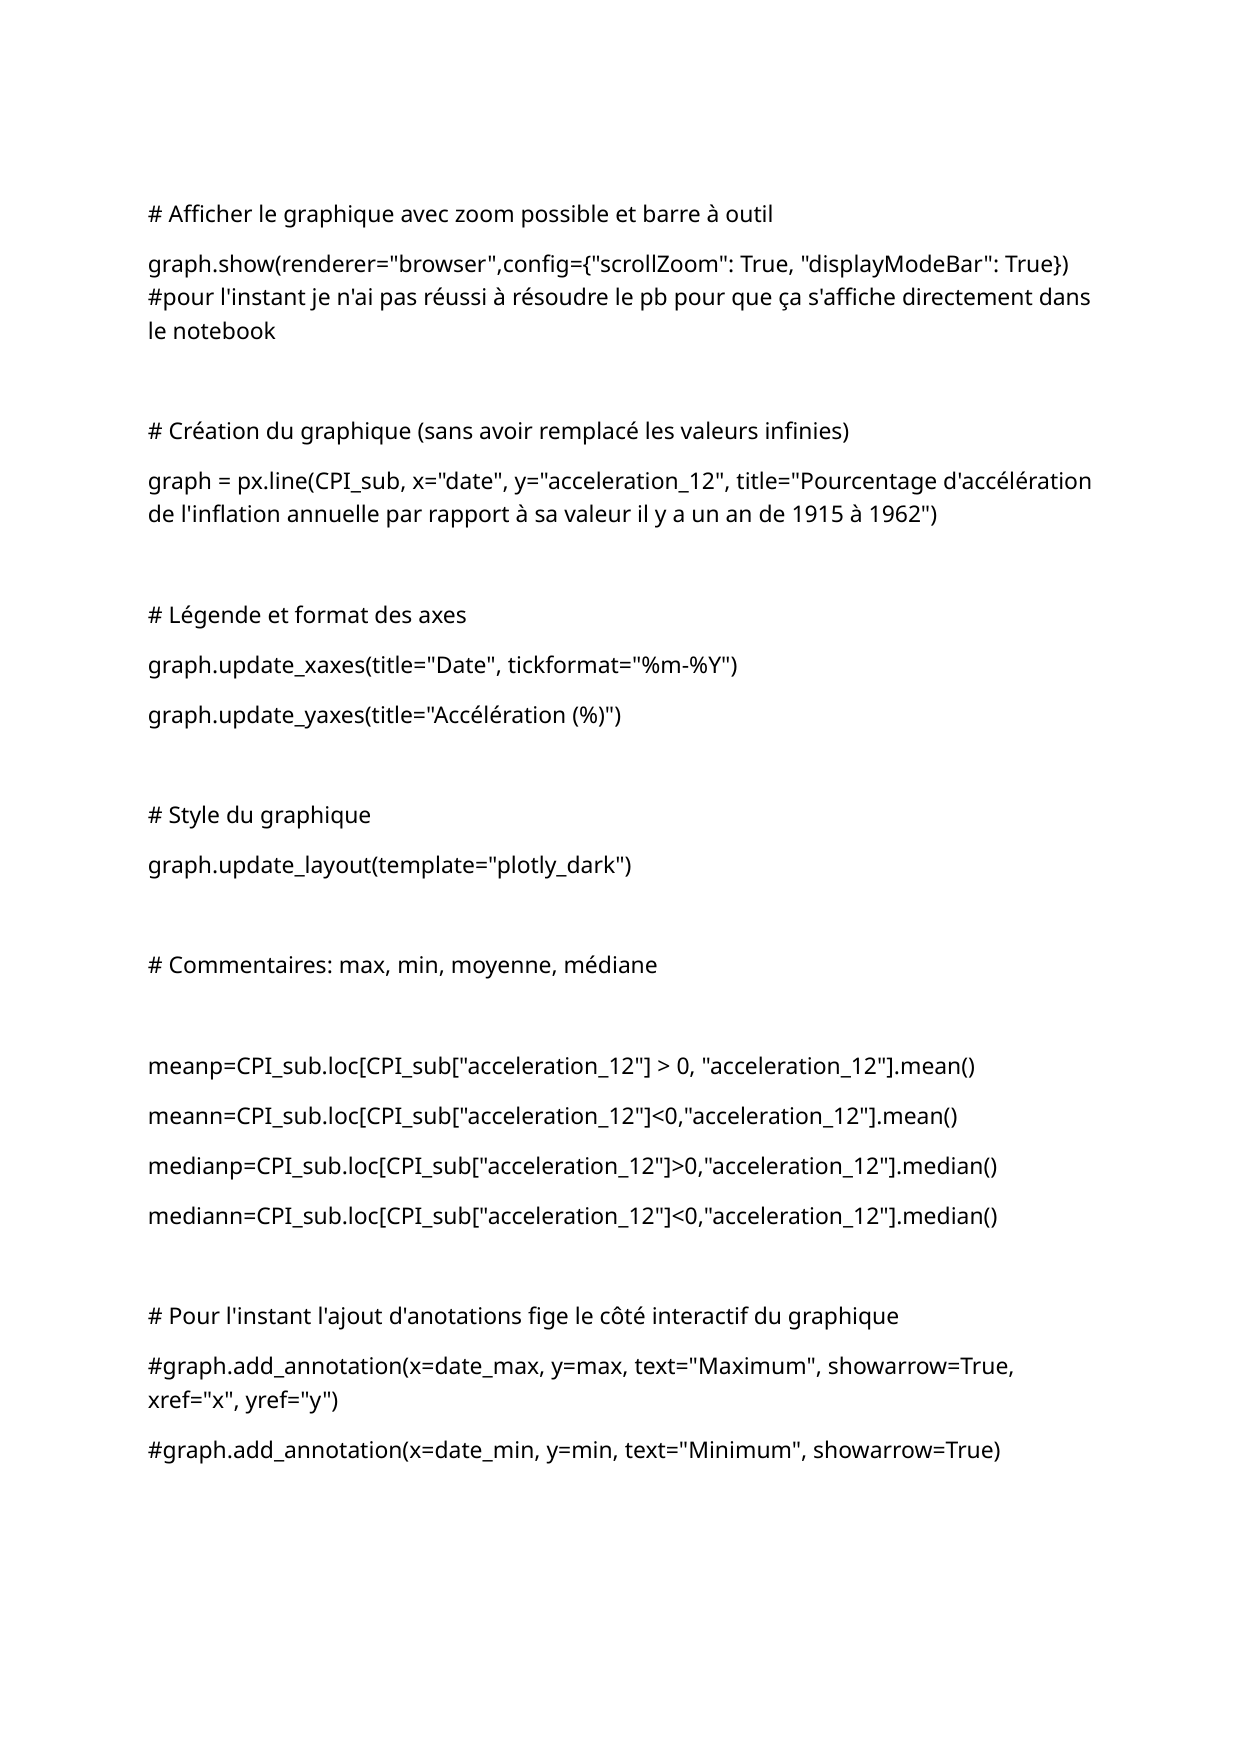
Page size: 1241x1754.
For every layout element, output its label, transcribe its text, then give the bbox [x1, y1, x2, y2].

text medianp=CPI_sub.loc[CPI_sub["acceleration_12"]>0,"acceleration_12"].median() [148, 1150, 1093, 1181]
text meanp=CPI_sub.loc[CPI_sub["acceleration_12"] > 0, "acceleration_12"].mean() [148, 1049, 1093, 1081]
text graph.update_layout(template="plotly_dark") [148, 849, 1093, 880]
text # Style du graphique [148, 799, 1093, 830]
text meann=CPI_sub.loc[CPI_sub["acceleration_12"]<0,"acceleration_12"].mean() [148, 1100, 1093, 1131]
text # Création du graphique (sans avoir remplacé les valeurs infinies) [148, 415, 1093, 446]
text # Légende et format des axes [148, 599, 1093, 630]
text # Afficher le graphique avec zoom possible et barre à outil [148, 198, 1093, 229]
text #graph.add_annotation(x=date_min, y=min, text="Minimum", showarrow=True) [148, 1434, 1093, 1465]
text graph.show(renderer="browser",config={"scrollZoom": True, "displayModeBar": True}) #pour l'instant je n'ai pas réussi à résoudre le pb pour que ça s'affiche directement dans le notebook [148, 248, 1093, 346]
text # Commentaires: max, min, moyenne, médiane [148, 949, 1093, 981]
text graph = px.line(CPI_sub, x="date", y="acceleration_12", title="Pourcentage d'accélération de l'inflation annuelle par rapport à sa valeur il y a un an de 1915 à 1962") [148, 465, 1093, 530]
text #graph.add_annotation(x=date_max, y=max, text="Maximum", showarrow=True, xref="x", yref="y") [148, 1350, 1093, 1415]
text mediann=CPI_sub.loc[CPI_sub["acceleration_12"]<0,"acceleration_12"].median() [148, 1200, 1093, 1231]
text graph.update_yaxes(title="Accélération (%)") [148, 699, 1093, 730]
text # Pour l'instant l'ajout d'anotations fige le côté interactif du graphique [148, 1300, 1093, 1331]
text graph.update_xaxes(title="Date", tickformat="%m-%Y") [148, 649, 1093, 680]
